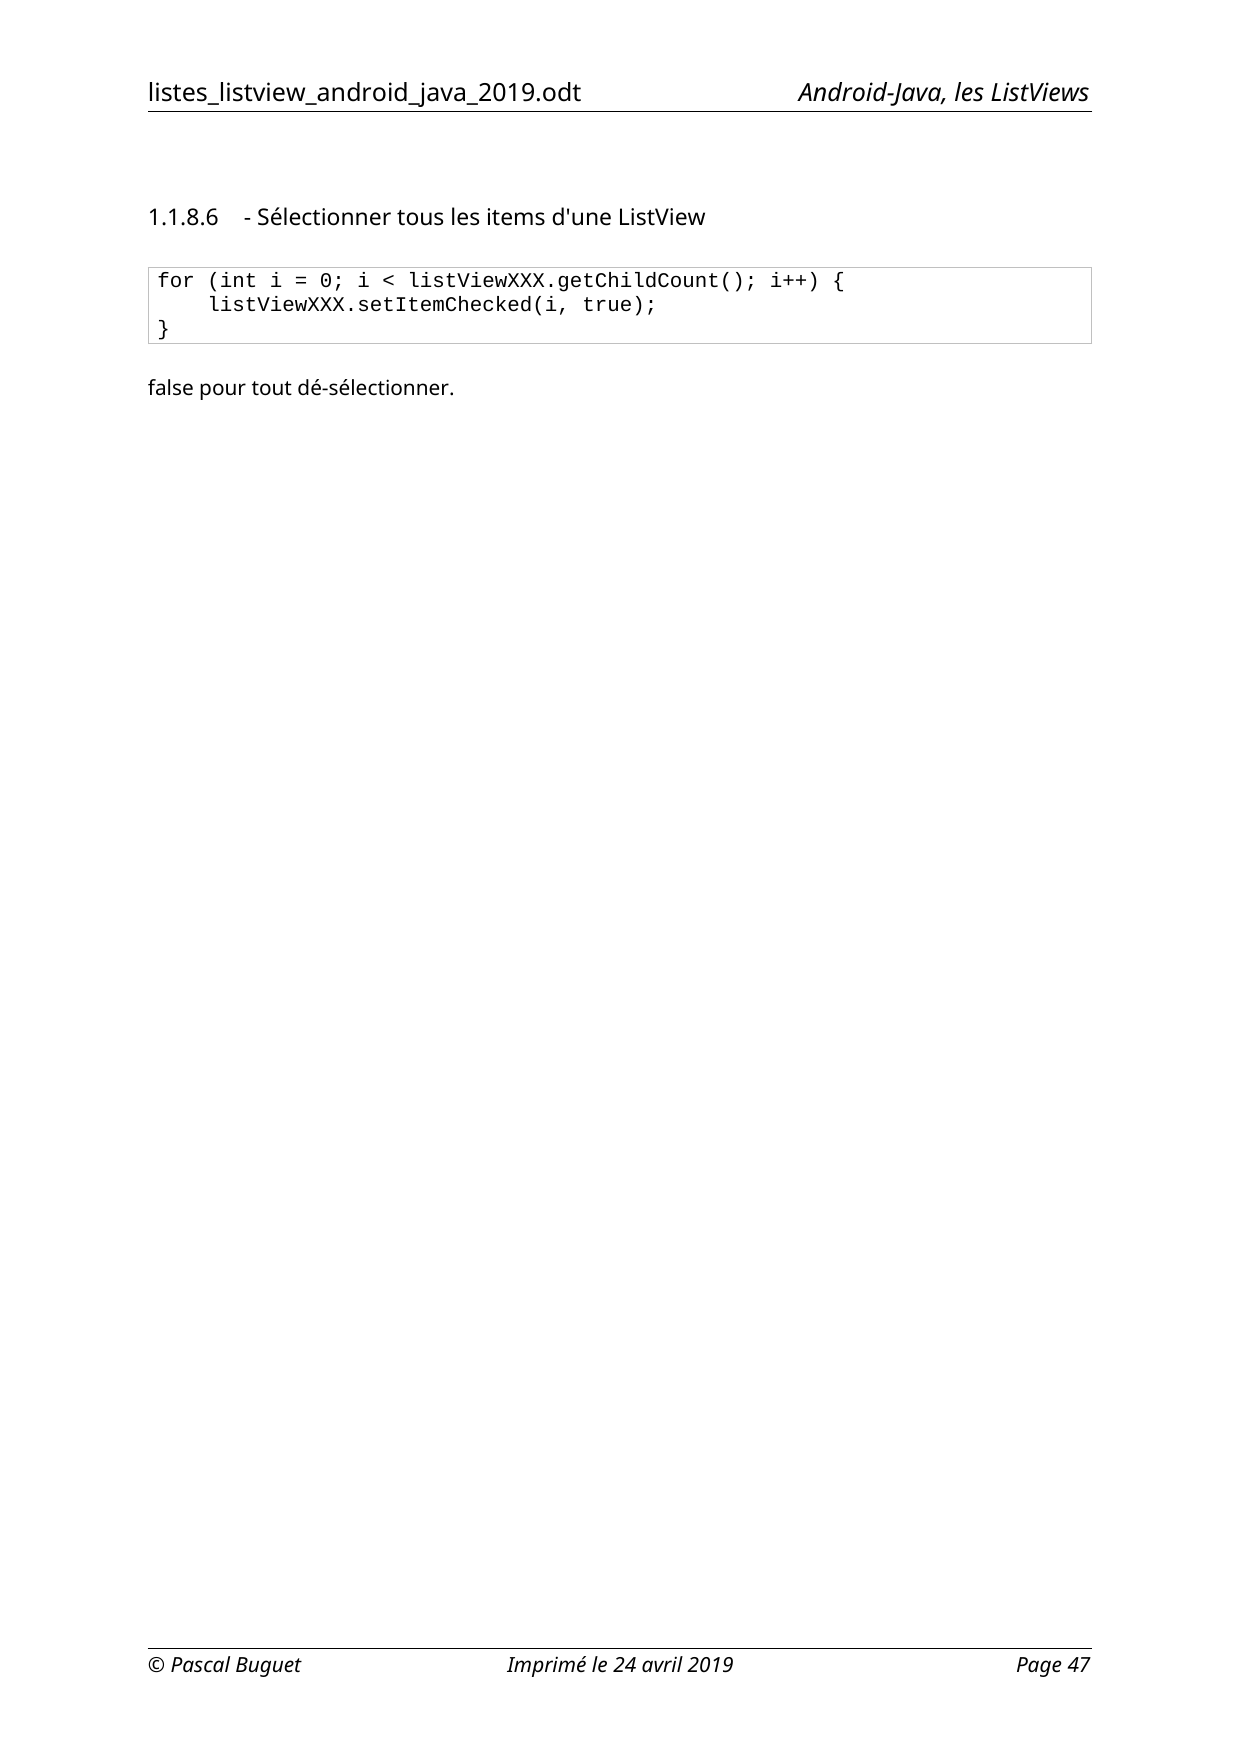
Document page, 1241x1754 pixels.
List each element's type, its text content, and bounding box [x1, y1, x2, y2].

text listViewXXX.setItemChecked(i, true); [149, 291, 1091, 314]
text } [149, 314, 1091, 343]
subtitle - Sélectionner tous les items d'une ListView [148, 201, 1092, 232]
text false pour tout dé-sélectionner. [148, 373, 1092, 401]
text for (int i = 0; i < listViewXXX.getChildCount(); i++) { [149, 268, 1091, 291]
